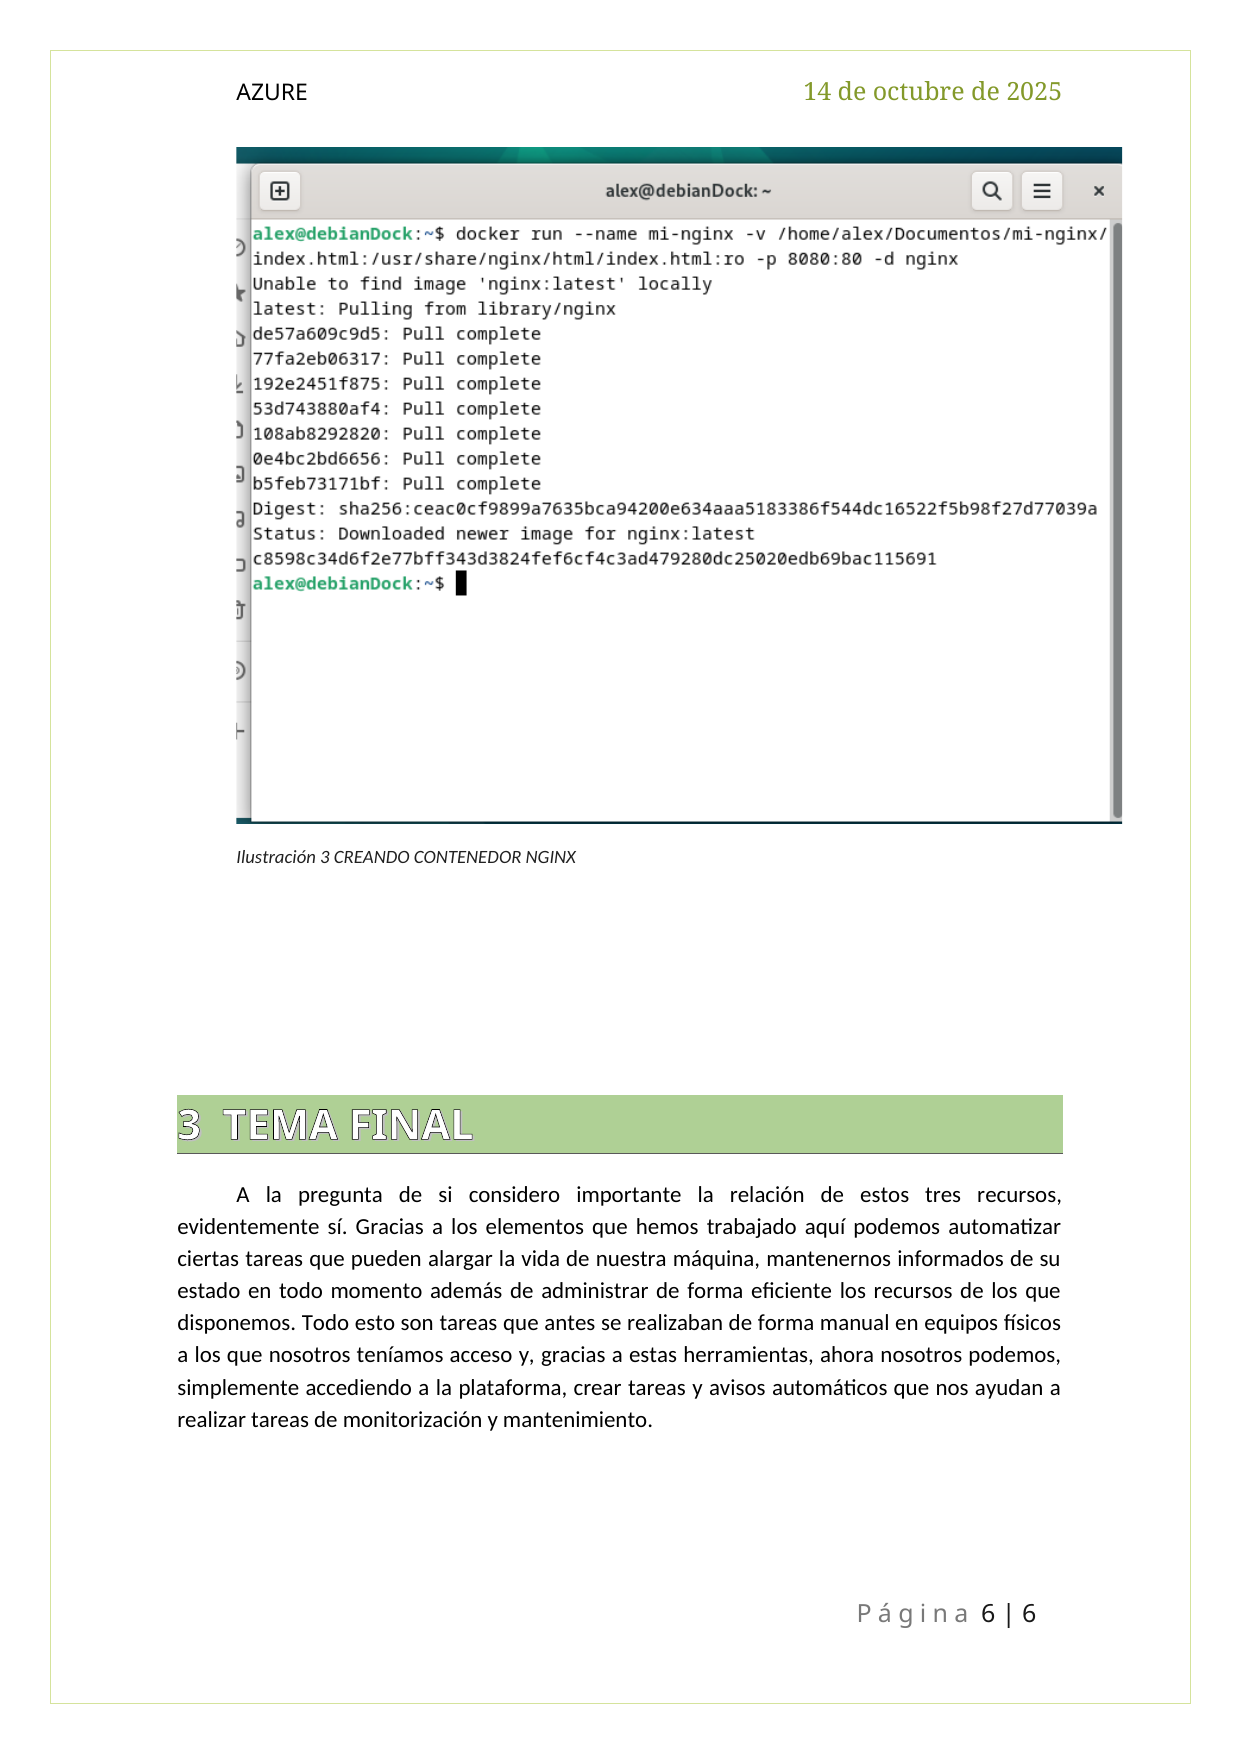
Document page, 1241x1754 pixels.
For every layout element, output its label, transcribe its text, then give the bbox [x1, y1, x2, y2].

text Ilustración 3 CREANDO CONTENEDOR NGINX [177, 845, 1063, 868]
subtitle TEMA FINAL [177, 1095, 1063, 1153]
text A la pregunta de si considero importante la relación de estos tres recursos, evidentemente sí. Gracias a los elementos que hemos trabajado aquí podemos automatizar ciertas tareas que pueden alargar la vida de nuestra máquina, mantenernos informados de su estado en todo momento además de administrar de forma eficiente los recursos de los que disponemos. Todo esto son tareas que antes se realizaban de forma manual en equipos físicos a los que nosotros teníamos acceso y, gracias a estas herramientas, ahora nosotros podemos, simplemente accediendo a la plataforma, crear tareas y avisos automáticos que nos ayudan a realizar tareas de monitorización y mantenimiento. [177, 1180, 1063, 1433]
